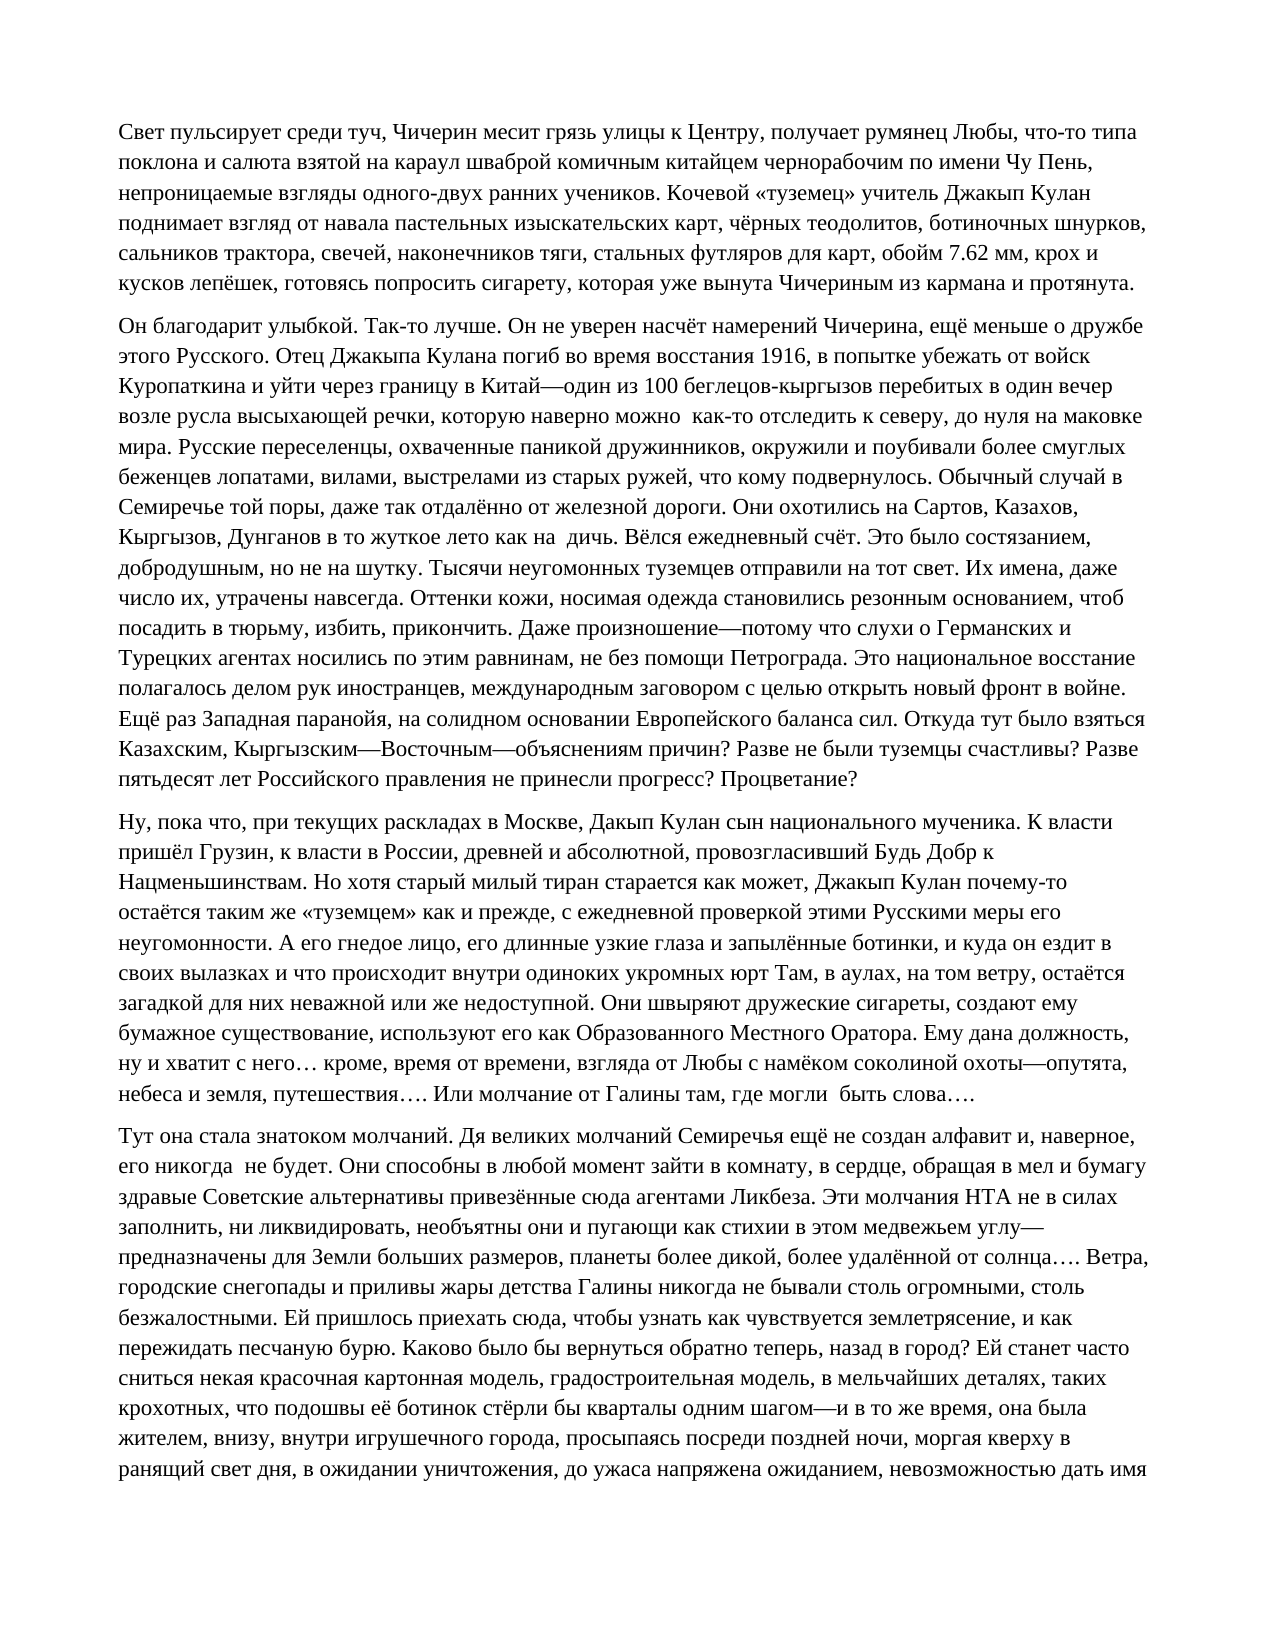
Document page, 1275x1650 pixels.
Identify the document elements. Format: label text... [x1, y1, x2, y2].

text Ну, пока что, при текущих раскладах в Москве, Дакып Кулан сын национального мученика. К власти пришёл Грузин, к власти в России, древней и абсолютной, провозгласивший Будь Добр к Нацменьшинствам. Но хотя старый милый тиран старается как может, Джакып Кулан почему-то остаётся таким же «туземцем» как и прежде, с ежедневной проверкой этими Русскими меры его неугомонности. А его гнедое лицо, его длинные узкие глаза и запылённые ботинки, и куда он ездит в своих вылазках и что происходит внутри одиноких укромных юрт Там, в аулах, на том ветру, остаётся загадкой для них неважной или же недоступной. Они швыряют дружеские сигареты, создают ему бумажное существование, используют его как Образованного Местного Оратора. Ему дана должность, ну и хватит с него… кроме, время от времени, взгляда от Любы с намёком соколиной охоты—опутята, небеса и земля, путешествия…. Или молчание от Галины там, где могли быть слова…. [118, 808, 1157, 1106]
text Он благодарит улыбкой. Так-то лучше. Он не уверен насчёт намерений Чичерина, ещё меньше о дружбе этого Русского. Отец Джакыпа Кулана погиб во время восстания 1916, в попытке убежать от войск Куропаткина и уйти через границу в Китай—один из 100 беглецов-кыргызов перебитых в один вечер возле русла высыхающей речки, которую наверно можно как-то отследить к северу, до нуля на маковке мира. Русские переселенцы, охваченные паникой дружинников, окружили и поубивали более смуглых беженцев лопатами, вилами, выстрелами из старых ружей, что кому подвернулось. Обычный случай в Семиречье той поры, даже так отдалённо от железной дороги. Они охотились на Сартов, Казахов, Кыргызов, Дунганов в то жуткое лето как на дичь. Вёлся ежедневный счёт. Это было состязанием, добродушным, но не на шутку. Тысячи неугомонных туземцев отправили на тот свет. Их имена, даже число их, утрачены навсегда. Оттенки кожи, носимая одежда становились резонным основанием, чтоб посадить в тюрьму, избить, прикончить. Даже произношение—потому что слухи о Германских и Турецких агентах носились по этим равнинам, не без помощи Петрограда. Это национальное восстание полагалось делом рук иностранцев, международным заговором с целью открыть новый фронт в войне. Ещё раз Западная паранойя, на солидном основании Европейского баланса сил. Откуда тут было взяться Казахским, Кыргызским—Восточным—объяснениям причин? Разве не были туземцы счастливы? Разве пятьдесят лет Российского правления не принесли прогресс? Процветание? [118, 312, 1157, 791]
text Тут она стала знатоком молчаний. Дя великих молчаний Семиречья ещё не создан алфавит и, наверное, его никогда не будет. Они способны в любой момент зайти в комнату, в сердце, обращая в мел и бумагу здравые Советские альтернативы привезённые сюда агентами Ликбеза. Эти молчания НТА не в силах заполнить, ни ликвидировать, необъятны они и пугающи как стихии в этом медвежьем углу—предназначены для Земли больших размеров, планеты более дикой, более удалённой от солнца…. Ветра, городские снегопады и приливы жары детства Галины никогда не бывали столь огромными, столь безжалостными. Ей пришлось приехать сюда, чтобы узнать как чувствуется землетрясение, и как пережидать песчаную бурю. Каково было бы вернуться обратно теперь, назад в город? Ей станет часто сниться некая красочная картонная модель, градостроительная модель, в мельчайших деталях, таких крохотных, что подошвы её ботинок стёрли бы кварталы одним шагом—и в то же время, она была жителем, внизу, внутри игрушечного города, просыпаясь посреди поздней ночи, моргая кверху в ранящий свет дня, в ожидании уничтожения, до ужаса напряжена ожиданием, невозможностью дать имя [118, 1122, 1157, 1481]
text Свет пульсирует среди туч, Чичерин месит грязь улицы к Центру, получает румянец Любы, что-то типа поклона и салюта взятой на караул шваброй комичным китайцем чернорабочим по имени Чу Пень, непроницаемые взгляды одного-двух ранних учеников. Кочевой «туземец» учитель Джакып Кулан поднимает взгляд от навала пастельных изыскательских карт, чёрных теодолитов, ботиночных шнурков, сальников трактора, свечей, наконечников тяги, стальных футляров для карт, обойм 7.62 мм, крох и кусков лепёшек, готовясь попросить сигарету, которая уже вынута Чичериным из кармана и протянута. [118, 118, 1157, 296]
